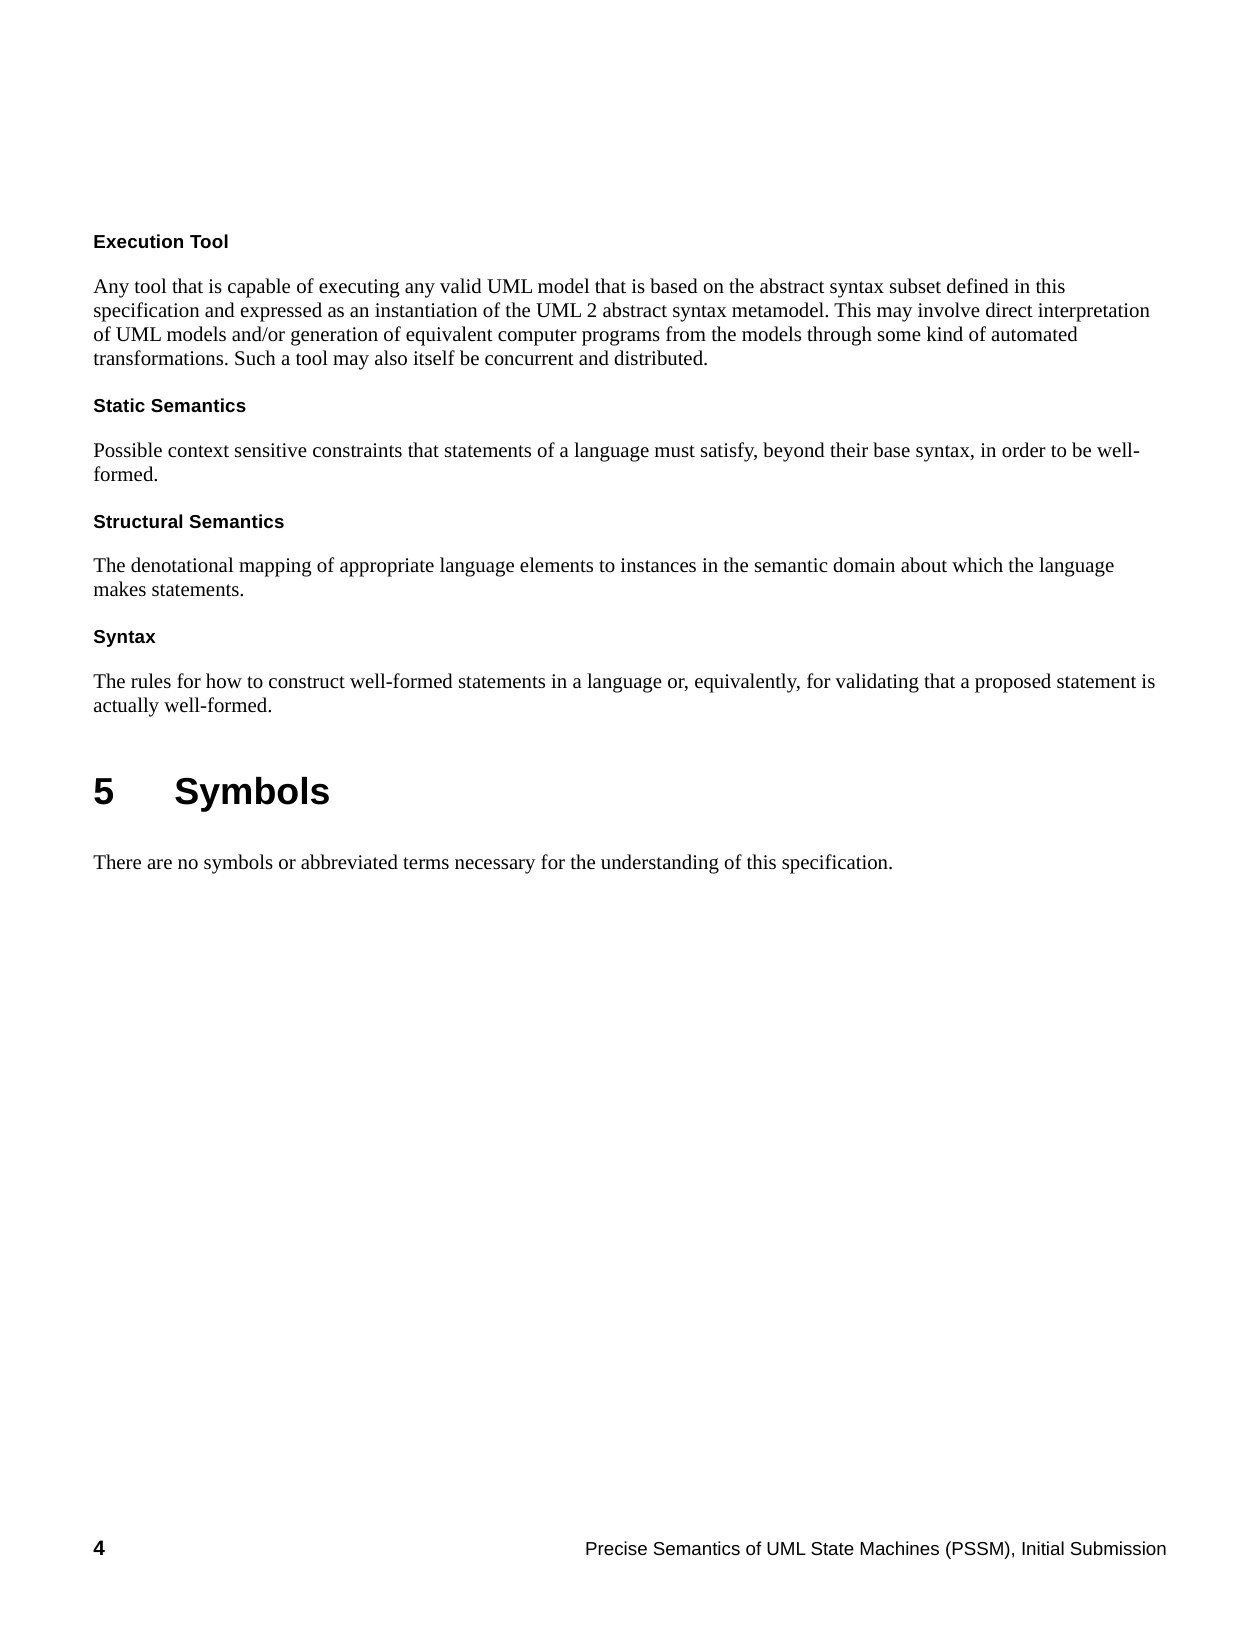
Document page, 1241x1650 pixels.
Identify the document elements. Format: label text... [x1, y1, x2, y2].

text The rules for how to construct well-formed statements in a language or, equivalently, for validating that a proposed statement is actually well-formed. [93, 669, 1164, 717]
subtitle Syntax [93, 626, 1164, 648]
subtitle Execution Tool [93, 231, 1164, 253]
text There are no symbols or abbreviated terms necessary for the understanding of this specification. [93, 850, 1164, 874]
subtitle Static Semantics [93, 395, 1164, 416]
text Any tool that is capable of executing any valid UML model that is based on the abstract syntax subset defined in this specification and expressed as an instantiation of the UML 2 abstract syntax metamodel. This may involve direct interpretation of UML models and/or generation of equivalent computer programs from the models through some kind of automated transformations. Such a tool may also itself be concurrent and distributed. [93, 274, 1164, 370]
text The denotational mapping of appropriate language elements to instances in the semantic domain about which the language makes statements. [93, 553, 1164, 601]
subtitle Structural Semantics [93, 511, 1164, 532]
text Possible context sensitive constraints that statements of a language must satisfy, beyond their base syntax, in order to be well-formed. [93, 437, 1164, 486]
subtitle Symbols [93, 769, 1164, 812]
